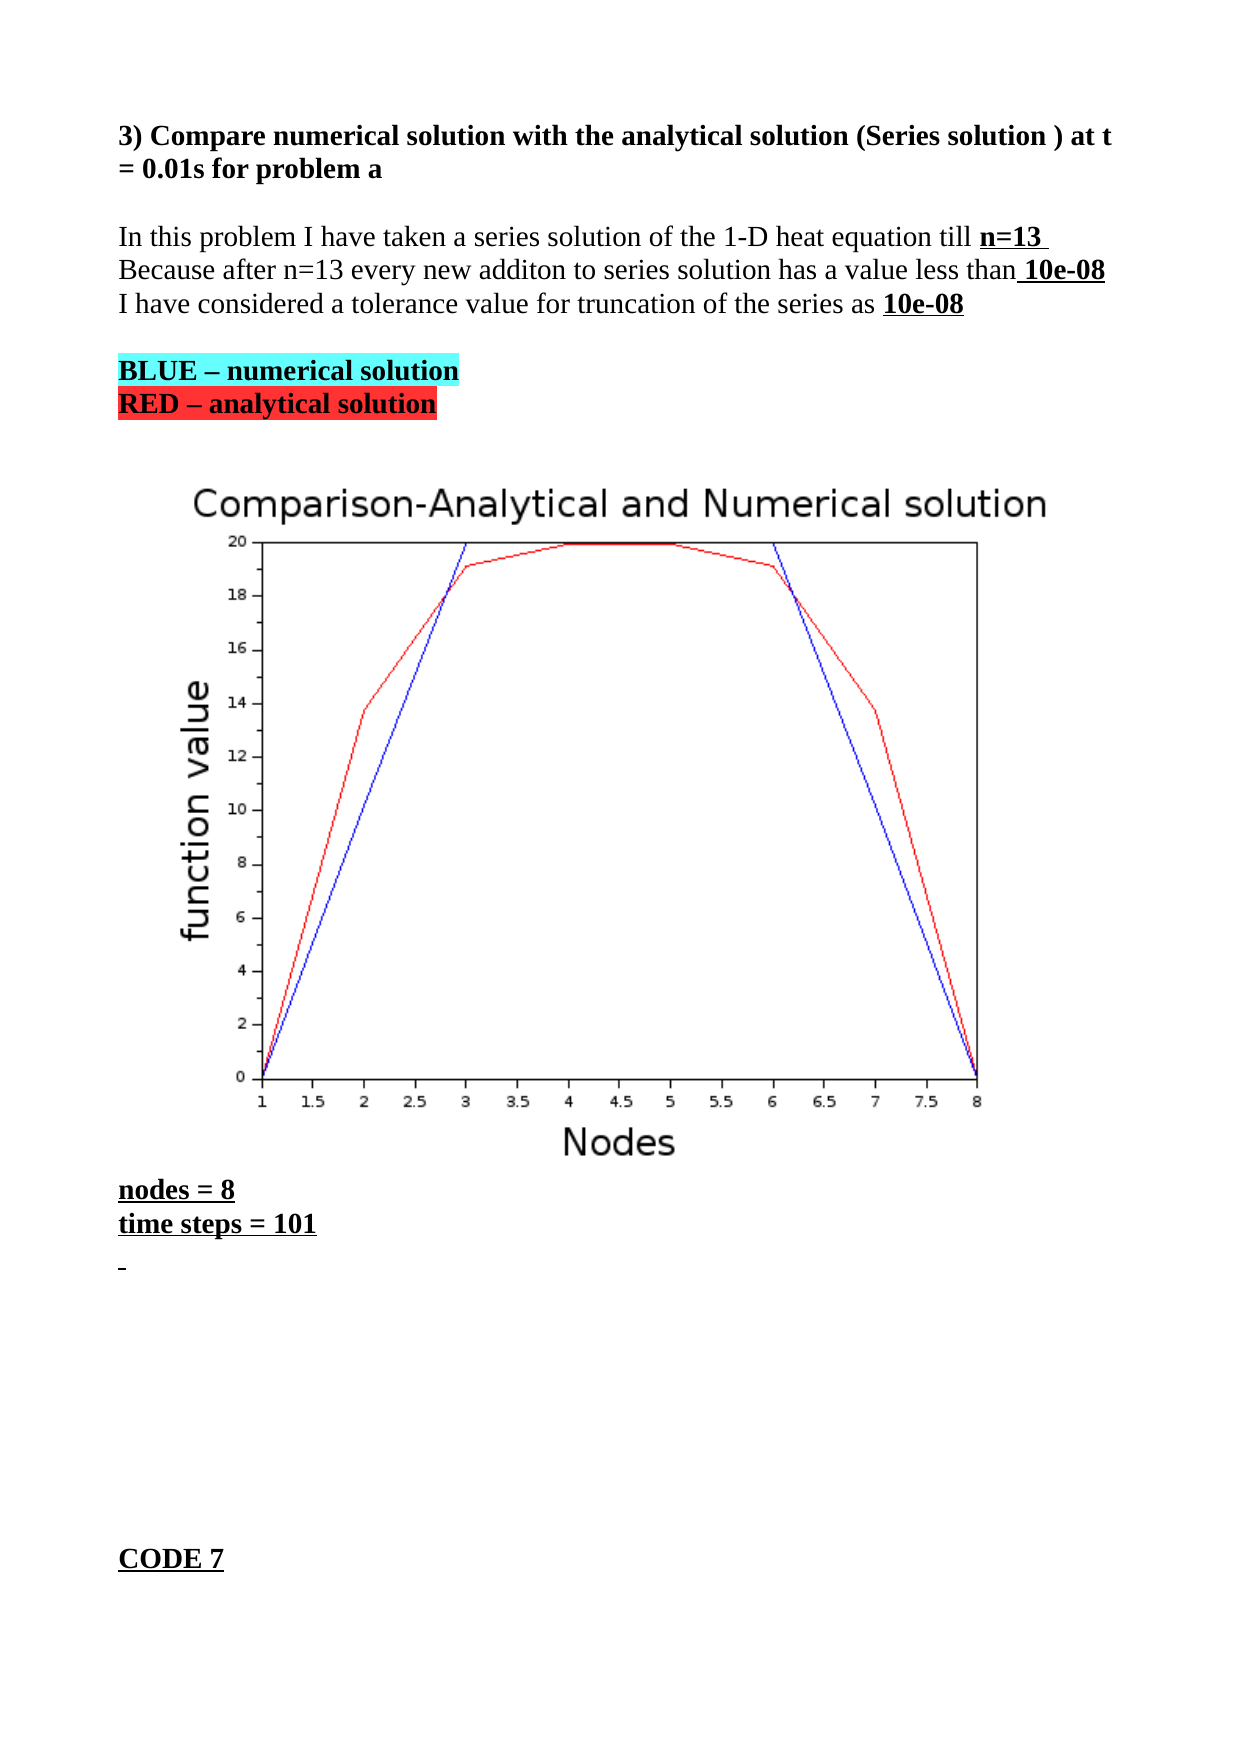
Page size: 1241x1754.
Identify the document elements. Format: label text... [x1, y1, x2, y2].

picture [143, 453, 1097, 1173]
text nodes = 8 [118, 453, 1122, 1206]
text BLUE – numerical solution [118, 353, 1122, 386]
text I have considered a tolerance value for truncation of the series as 10e-08 [118, 286, 1122, 319]
text time steps = 101 [118, 1206, 1122, 1239]
text RED – analytical solution [118, 386, 1122, 420]
text CODE 7 [118, 1541, 1122, 1575]
text Because after n=13 every new additon to series solution has a value less than 10e-08 [118, 252, 1122, 286]
text 3) Compare numerical solution with the analytical solution (Series solution ) at t = 0.01s for problem a [118, 118, 1122, 185]
text In this problem I have taken a series solution of the 1-D heat equation till n=13 [118, 219, 1122, 252]
